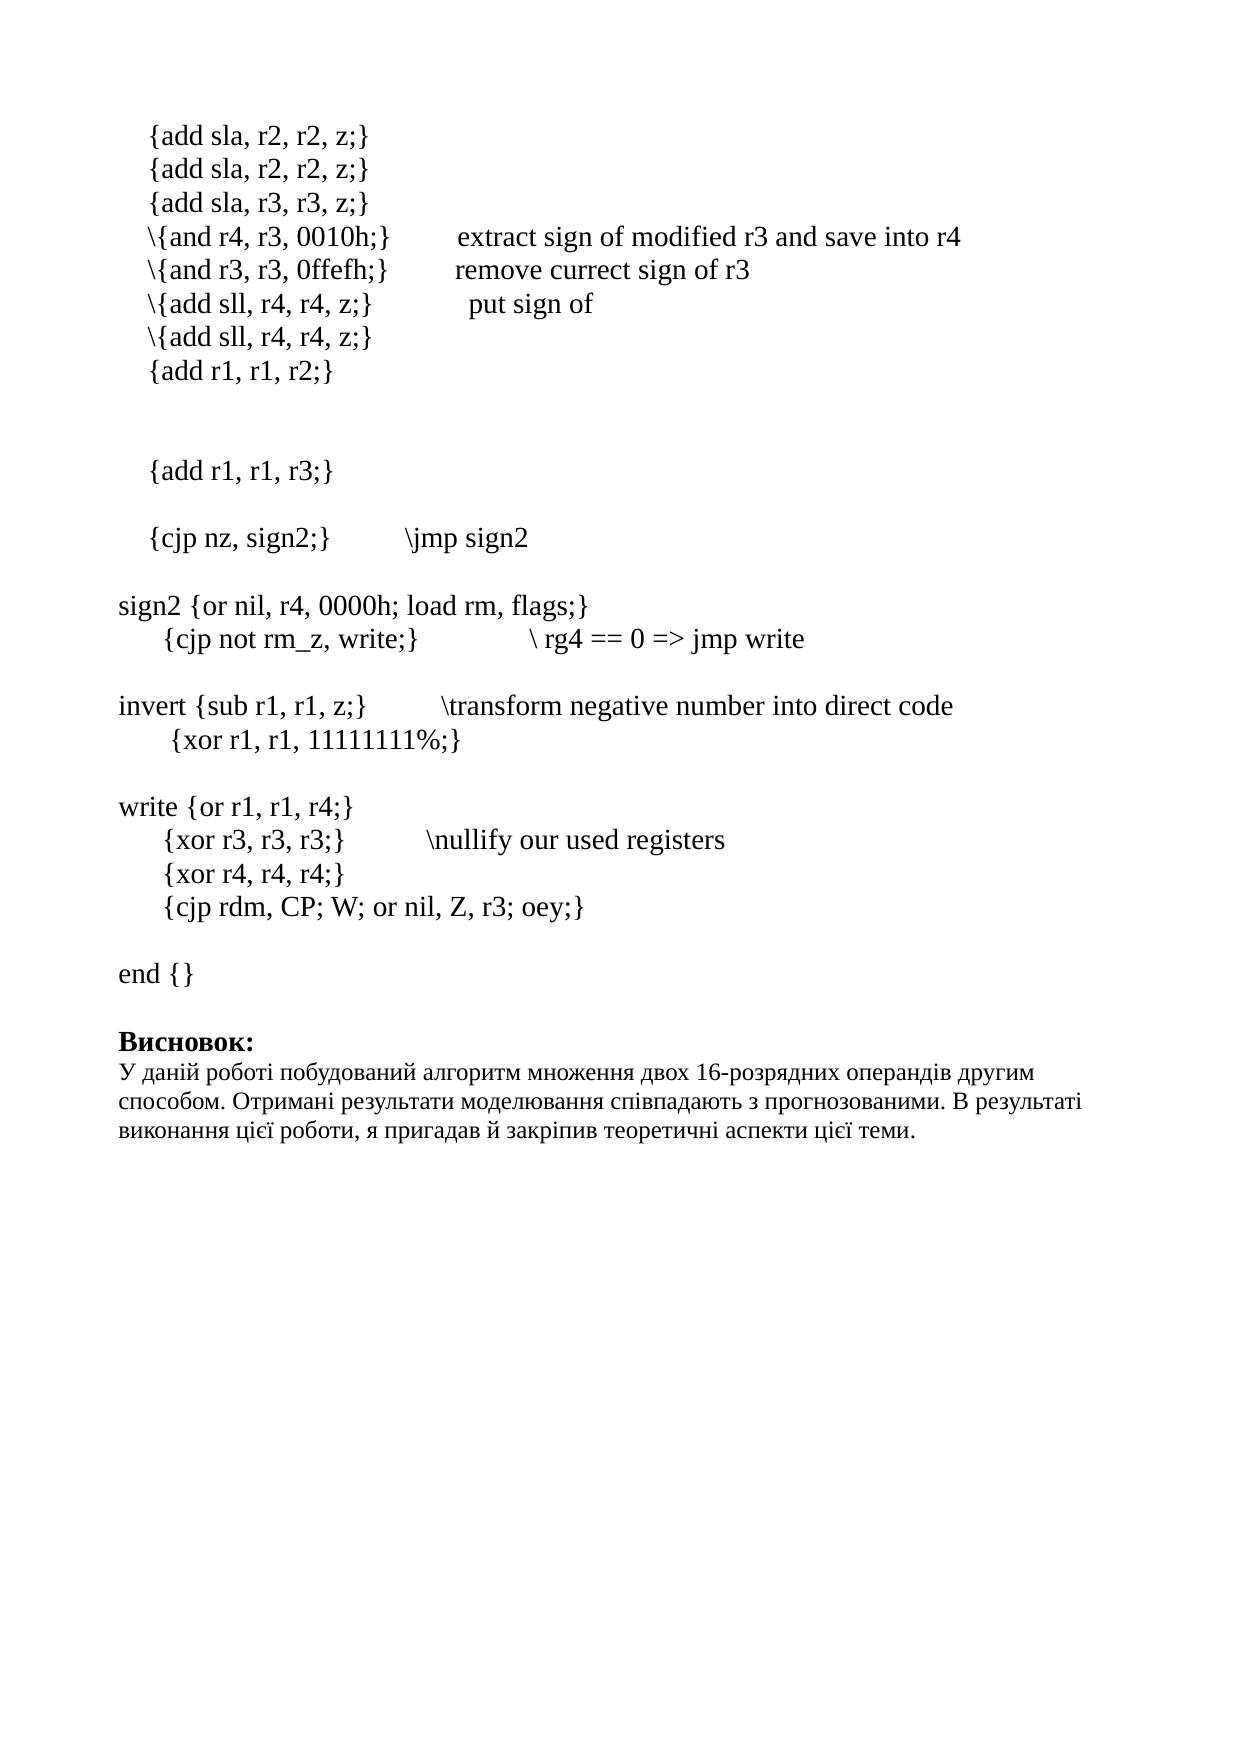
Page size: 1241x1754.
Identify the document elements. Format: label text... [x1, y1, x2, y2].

text {add r1, r1, r3;} [118, 453, 1122, 487]
text {add sla, r3, r3, z;} [118, 185, 1122, 219]
text \{and r4, r3, 0010h;} extract sign of modified r3 and save into r4 [118, 219, 1122, 252]
text {cjp nz, sign2;} \jmp sign2 [118, 521, 1122, 554]
text {xor r3, r3, r3;} \nullify our used registers [118, 822, 1122, 856]
text sign2 {or nil, r4, 0000h; load rm, flags;} [118, 588, 1122, 621]
text invert {sub r1, r1, z;} \transform negative number into direct code [118, 688, 1122, 722]
text {cjp rdm, CP; W; or nil, Z, r3; oey;} [118, 889, 1122, 923]
text Висновок: [118, 1024, 1122, 1057]
text {add sla, r2, r2, z;} [118, 118, 1122, 152]
text end {} [118, 957, 1122, 990]
text {add r1, r1, r2;} [118, 353, 1122, 386]
text write {or r1, r1, r4;} [118, 789, 1122, 822]
text \{and r3, r3, 0ffefh;} remove currect sign of r3 [118, 252, 1122, 286]
text У даній роботі побудований алгоритм множення двох 16-розрядних операндів другим способом. Отримані результати моделювання співпадають з прогнозованими. В результаті виконання цієї роботи, я пригадав й закріпив теоретичні аспекти цієї теми. [118, 1057, 1122, 1143]
text \{add sll, r4, r4, z;} [118, 319, 1122, 353]
text {xor r1, r1, 11111111%;} [118, 722, 1122, 755]
text {add sla, r2, r2, z;} [118, 152, 1122, 185]
text \{add sll, r4, r4, z;} put sign of [118, 286, 1122, 319]
text {xor r4, r4, r4;} [118, 856, 1122, 889]
text {cjp not rm_z, write;} \ rg4 == 0 => jmp write [118, 621, 1122, 655]
